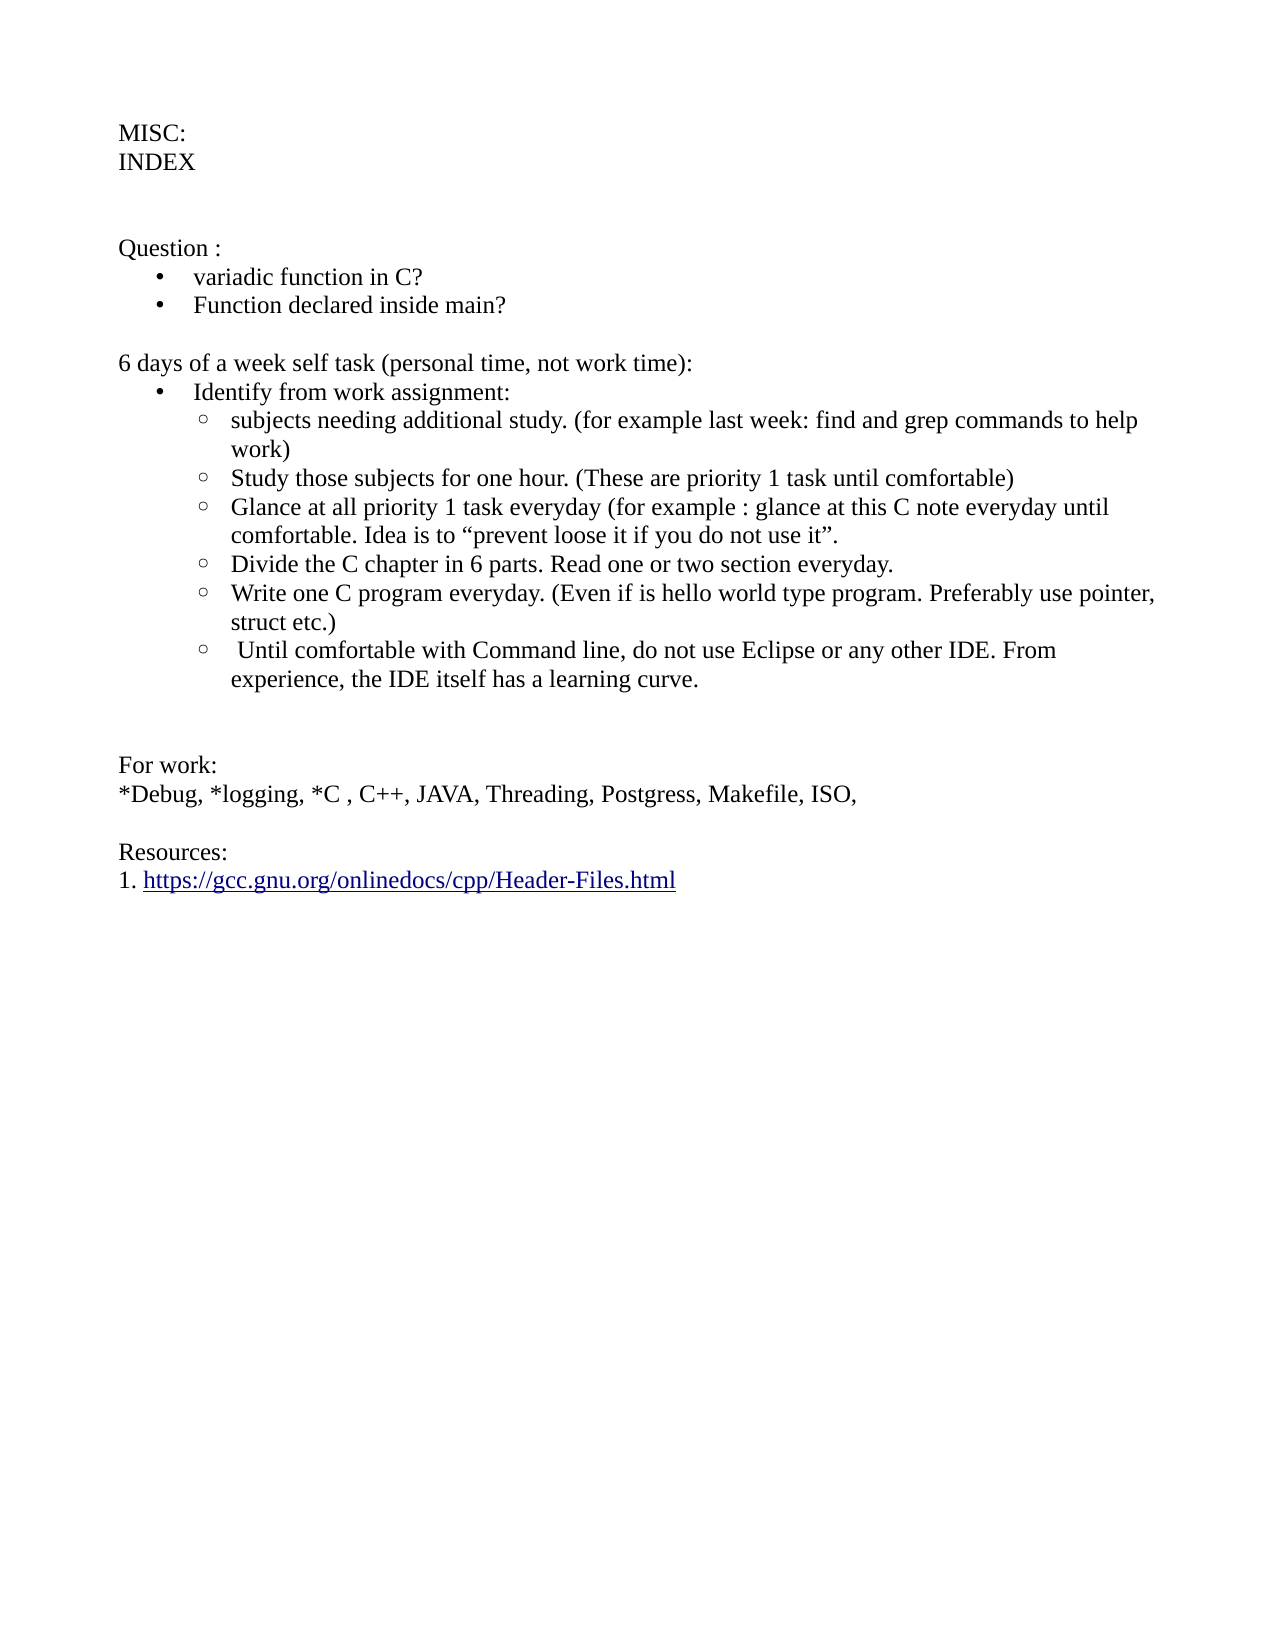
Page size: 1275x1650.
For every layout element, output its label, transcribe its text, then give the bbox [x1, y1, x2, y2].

text INDEX [118, 147, 1157, 176]
list subjects needing additional study. (for example last week: find and grep commands to help work) [193, 406, 1157, 463]
list Function declared inside main? [156, 291, 1157, 319]
text MISC: [118, 118, 1157, 147]
text *Debug, *logging, *C , C++, JAVA, Threading, Postgress, Makefile, ISO, [118, 779, 1157, 808]
list Glance at all priority 1 task everyday (for example : glance at this C note everyday until comfortable. Idea is to “prevent loose it if you do not use it”. [193, 492, 1157, 549]
text 1. https://gcc.gnu.org/onlinedocs/cpp/Header-Files.html [118, 866, 1157, 894]
list Study those subjects for one hour. (These are priority 1 task until comfortable) [193, 463, 1157, 492]
list Write one C program everyday. (Even if is hello world type program. Preferably use pointer, struct etc.) [193, 578, 1157, 636]
text Resources: [118, 837, 1157, 866]
list Until comfortable with Command line, do not use Eclipse or any other IDE. From experience, the IDE itself has a learning curve. [193, 636, 1157, 693]
text Question : [118, 233, 1157, 262]
text 6 days of a week self task (personal time, not work time): [118, 348, 1157, 377]
text For work: [118, 751, 1157, 779]
list variadic function in C? [156, 262, 1157, 291]
list Identify from work assignment: [156, 377, 1157, 406]
list Divide the C chapter in 6 parts. Read one or two section everyday. [193, 549, 1157, 578]
